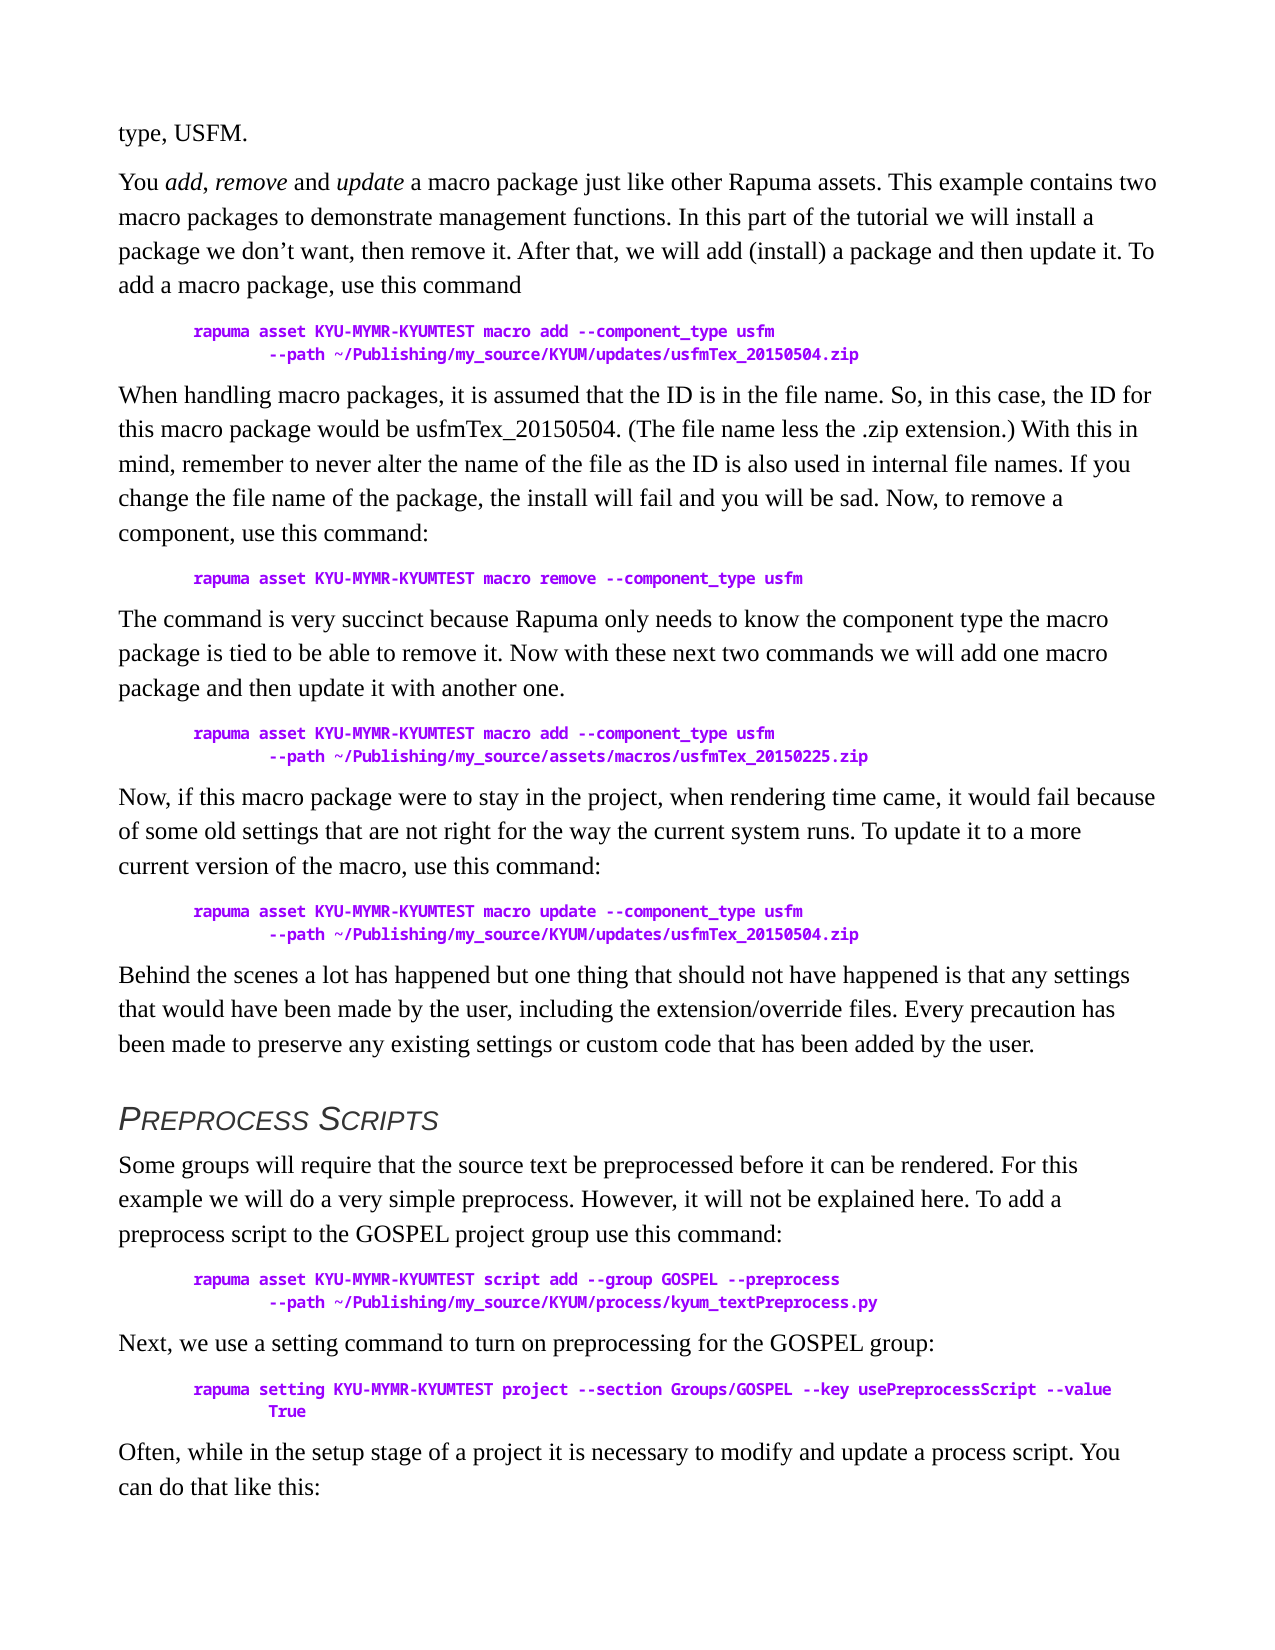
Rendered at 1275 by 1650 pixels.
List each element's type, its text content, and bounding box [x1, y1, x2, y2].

text Often, while in the setup stage of a project it is necessary to modify and update a process script. You can do that like this: [118, 1437, 1157, 1500]
text The command is very succinct because Rapuma only needs to know the component type the macro package is tied to be able to remove it. Now with these next two commands we will add one macro package and then update it with another one. [118, 604, 1157, 702]
text rapuma asset KYU-MYMR-KYUMTEST macro update --component_type usfm --path ~/Publishing/my_source/KYUM/updates/usfmTex_20150504.zip [193, 900, 1157, 945]
text rapuma asset KYU-MYMR-KYUMTEST macro add --component_type usfm --path ~/Publishing/my_source/KYUM/updates/usfmTex_20150504.zip [193, 320, 1157, 365]
text When handling macro packages, it is assumed that the ID is in the file name. So, in this case, the ID for this macro package would be usfmTex_20150504. (The file name less the .zip extension.) With this in mind, remember to never alter the name of the file as the ID is also used in internal file names. If you change the file name of the package, the install will fail and you will be sad. Now, to remove a component, use this command: [118, 380, 1157, 546]
text type, USFM. [118, 118, 1157, 147]
text rapuma setting KYU-MYMR-KYUMTEST project --section Groups/GOSPEL --key usePreprocessScript --value True [193, 1377, 1157, 1422]
text rapuma asset KYU-MYMR-KYUMTEST macro remove --component_type usfm [193, 567, 1157, 589]
text Some groups will require that the source text be preprocessed before it can be rendered. For this example we will do a very simple preprocess. However, it will not be explained here. To add a preprocess script to the GOSPEL project group use this command: [118, 1150, 1157, 1248]
text rapuma asset KYU-MYMR-KYUMTEST script add --group GOSPEL --preprocess --path ~/Publishing/my_source/KYUM/process/kyum_textPreprocess.py [193, 1268, 1157, 1313]
text rapuma asset KYU-MYMR-KYUMTEST macro add --component_type usfm --path ~/Publishing/my_source/assets/macros/usfmTex_20150225.zip [193, 722, 1157, 767]
text Next, we use a setting command to turn on preprocessing for the GOSPEL group: [118, 1328, 1157, 1357]
subtitle Preprocess Scripts [118, 1099, 1157, 1137]
text Behind the scenes a lot has happened but one thing that should not have happened is that any settings that would have been made by the user, including the extension/override files. Every precaution has been made to preserve any existing settings or custom code that has been added by the user. [118, 960, 1157, 1058]
text Now, if this macro package were to stay in the project, when rendering time came, it would fail because of some old settings that are not right for the way the current system runs. To update it to a more current version of the macro, use this command: [118, 782, 1157, 880]
text You add, remove and update a macro package just like other Rapuma assets. This example contains two macro packages to demonstrate management functions. In this part of the tutorial we will install a package we don’t want, then remove it. After that, we will add (install) a package and then update it. To add a macro package, use this command [118, 167, 1157, 299]
